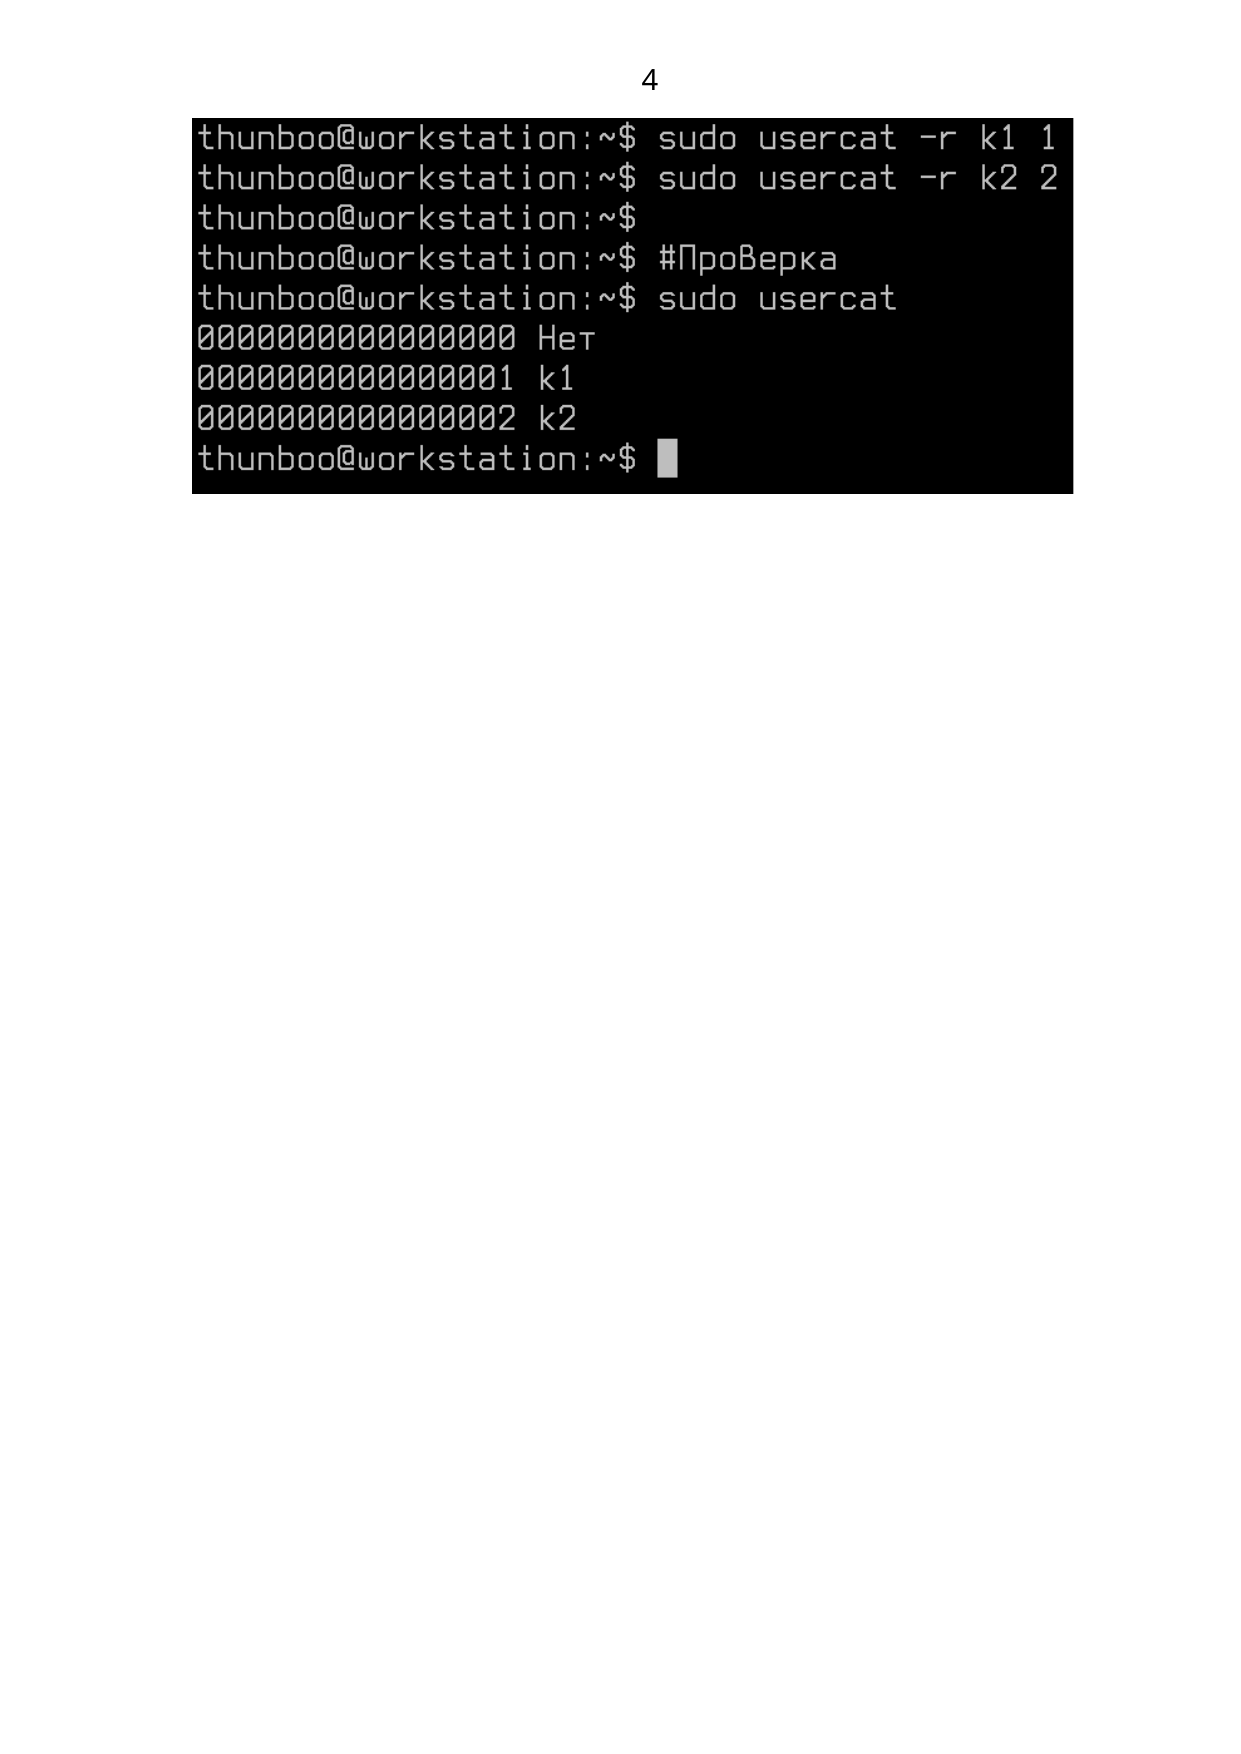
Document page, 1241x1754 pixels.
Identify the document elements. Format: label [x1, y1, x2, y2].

picture [192, 118, 1074, 494]
